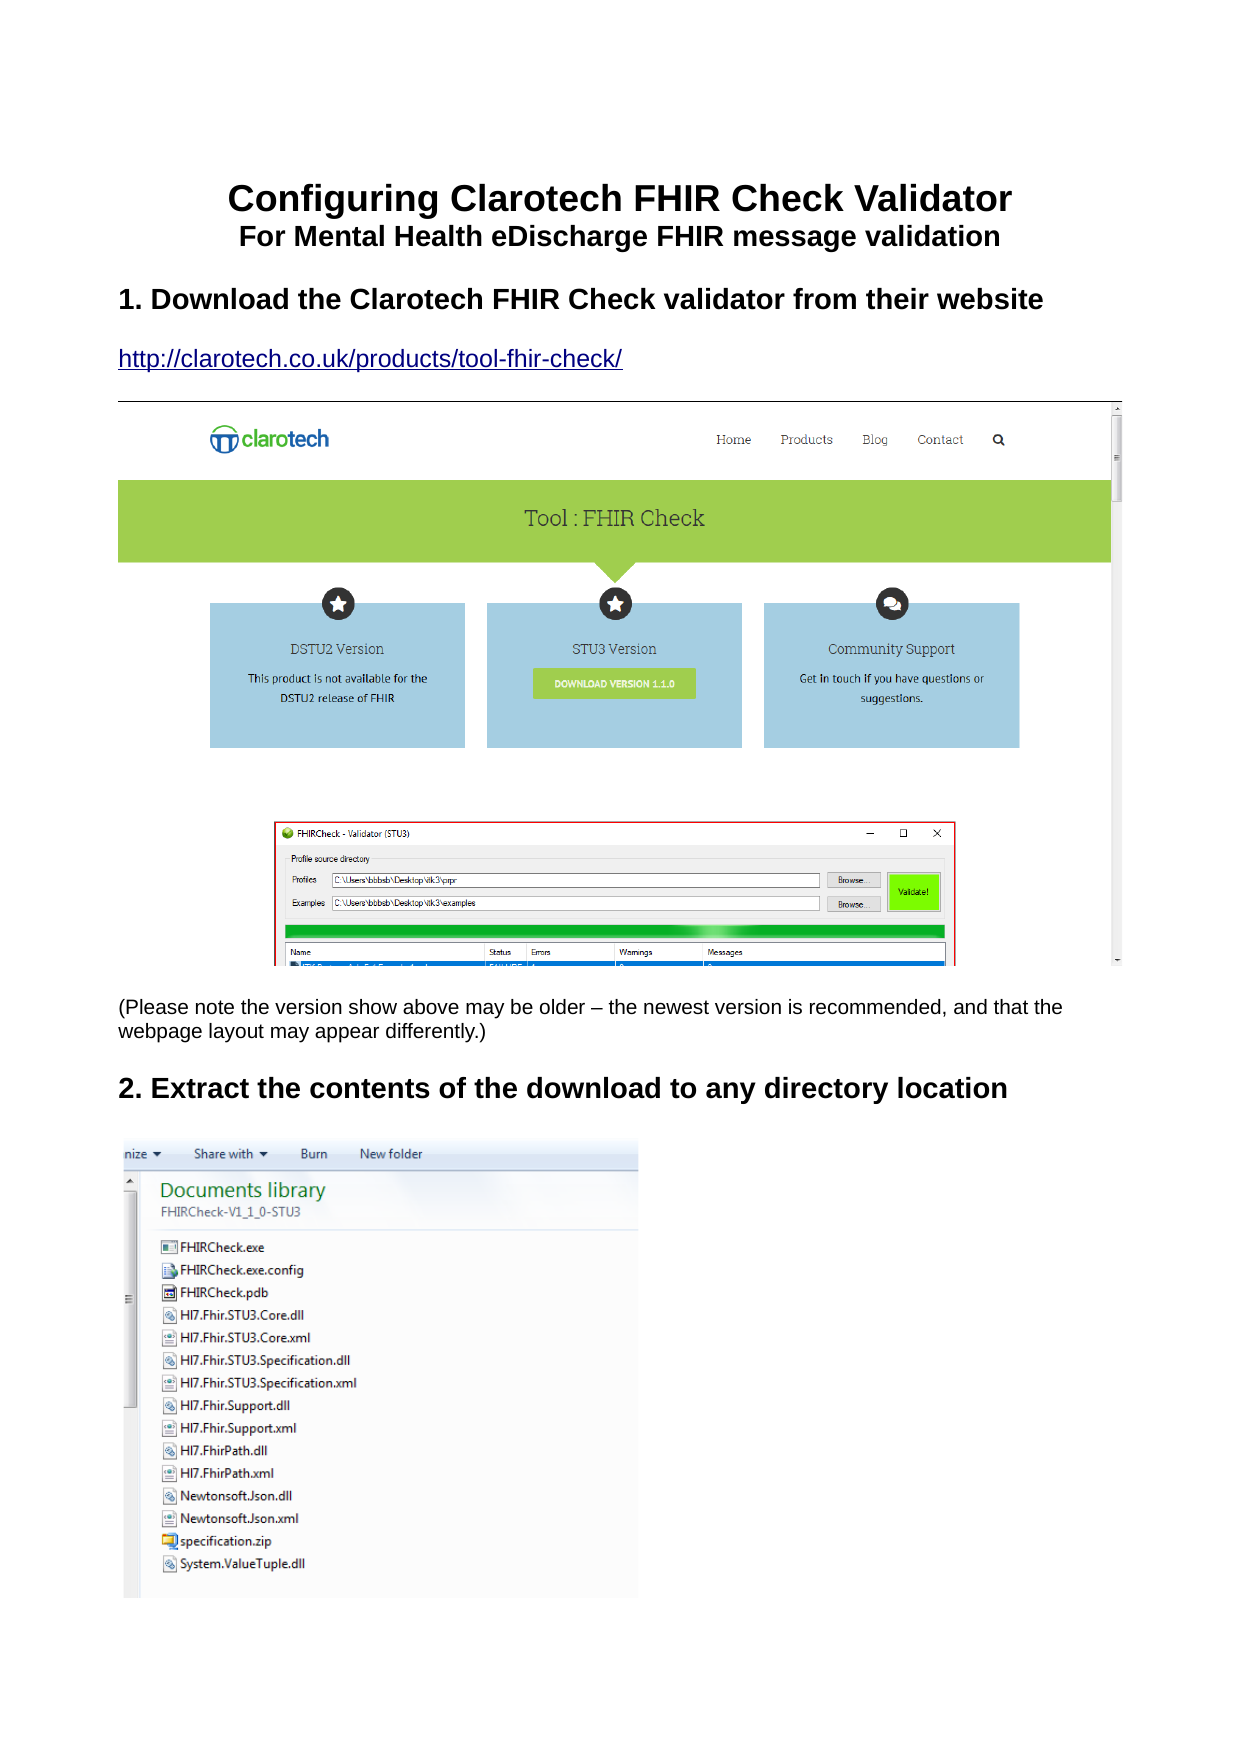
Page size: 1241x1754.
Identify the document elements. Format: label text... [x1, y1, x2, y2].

picture [123, 1138, 183, 1598]
text 2. Extract the contents of the download to any directory location [118, 1071, 1122, 1105]
text For Mental Health eDischarge FHIR message validation [118, 219, 1122, 253]
text Configuring Clarotech FHIR Check Validator [118, 176, 1122, 219]
text http://clarotech.co.uk/products/tool-fhir-check/ [118, 344, 1122, 373]
text 1. Download the Clarotech FHIR Check validator from their website [118, 282, 1122, 315]
text (Please note the version show above may be older – the newest version is recommended, and that the webpage layout may appear differently.) [118, 995, 1122, 1043]
picture [118, 401, 1123, 966]
